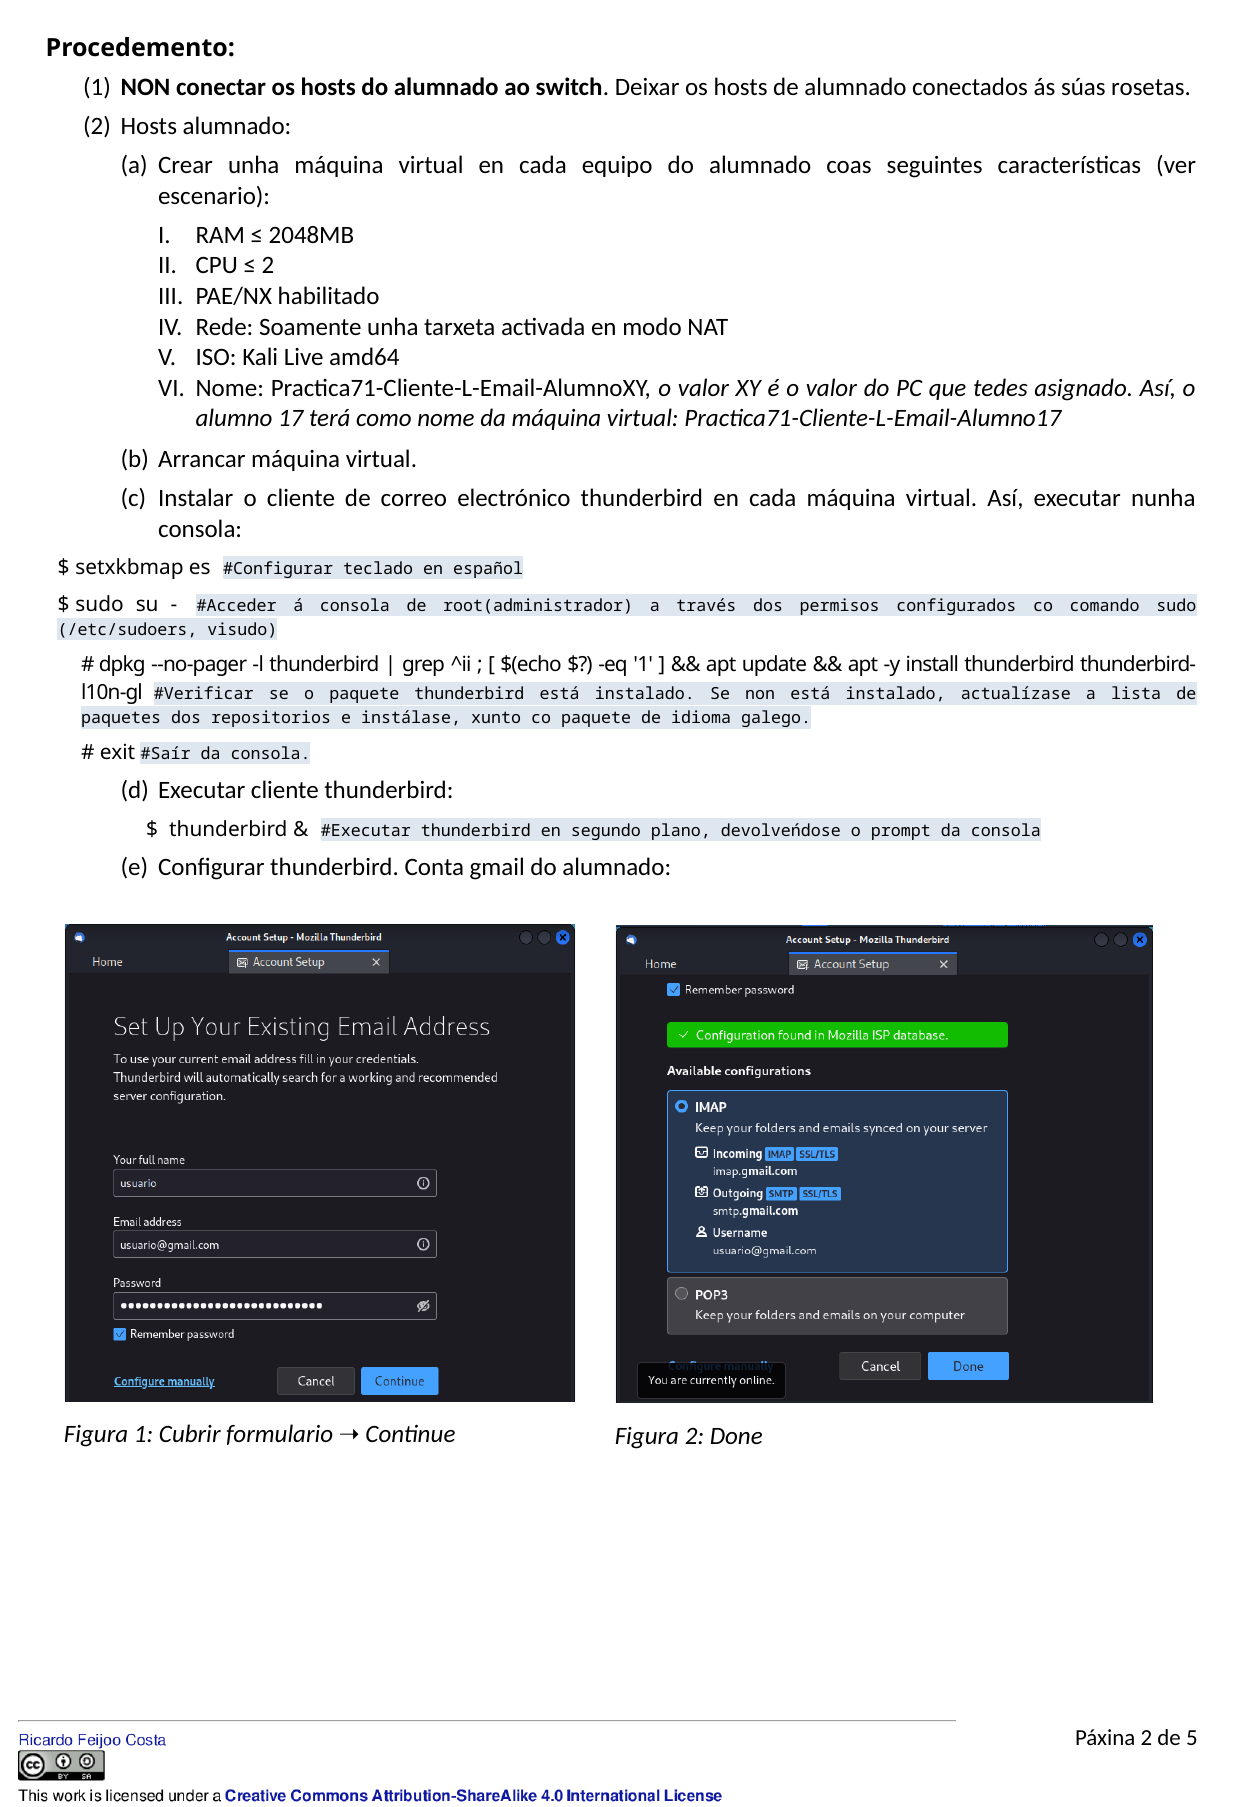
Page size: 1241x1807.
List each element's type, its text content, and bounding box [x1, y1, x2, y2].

list Arrancar máquina virtual. [120, 443, 1197, 473]
list Rede: Soamente unha tarxeta activada en modo NAT [158, 311, 1197, 341]
list Instalar o cliente de correo electrónico thunderbird en cada máquina virtual. Así, executar nunha consola: [120, 482, 1197, 543]
picture [614, 925, 1154, 1403]
list $ thunderbird & #Executar thunderbird en segundo plano, devolveńdose o prompt da consola [110, 814, 1197, 842]
list Executar cliente thunderbird: [120, 774, 1197, 805]
text Figura 1: Cubrir formulario ➝ Continue [64, 1402, 576, 1449]
list Crear unha máquina virtual en cada equipo do alumnado coas seguintes características (ver escenario): [120, 149, 1197, 210]
list Nome: Practica71-Cliente-L-Email-AlumnoXY, o valor XY é o valor do PC que tedes asignado. Así, o alumno 17 terá como nome da máquina virtual: Practica71-Cliente-L-Email-Alumno17 [158, 372, 1197, 433]
list $ sudo su - #Acceder á consola de root(administrador) a través dos permisos configurados co comando sudo (/etc/sudoers, visudo) [57, 589, 1197, 640]
picture [63, 924, 576, 1402]
list PAE/NX habilitado [158, 280, 1197, 311]
text Procedemento: [45, 30, 1197, 64]
text Figura 2: Done [614, 1403, 1153, 1450]
list RAM ≤ 2048MB [158, 219, 1197, 249]
list # dpkg --no-pager -l thunderbird | grep ^ii ; [ $(echo $?) -eq '1' ] && apt update && apt -y install thunderbird thunderbird-l10n-gl #Verificar se o paquete thunderbird está instalado. Se non está instalado, actualízase a lista de paquetes dos repositorios e instálase, xunto co paquete de idioma galego. [81, 649, 1197, 729]
picture [8, 1715, 957, 1806]
list CPU ≤ 2 [158, 249, 1197, 280]
list Hosts alumnado: [83, 110, 1197, 141]
list Configurar thunderbird. Conta gmail do alumnado: [120, 851, 1197, 882]
list NON conectar os hosts do alumnado ao switch. Deixar os hosts de alumnado conectados ás súas rosetas. [83, 71, 1197, 101]
list # exit #Saír da consola. [81, 737, 1197, 766]
list $ setxkbmap es #Configurar teclado en español [57, 552, 1197, 580]
list ISO: Kali Live amd64 [158, 341, 1197, 372]
